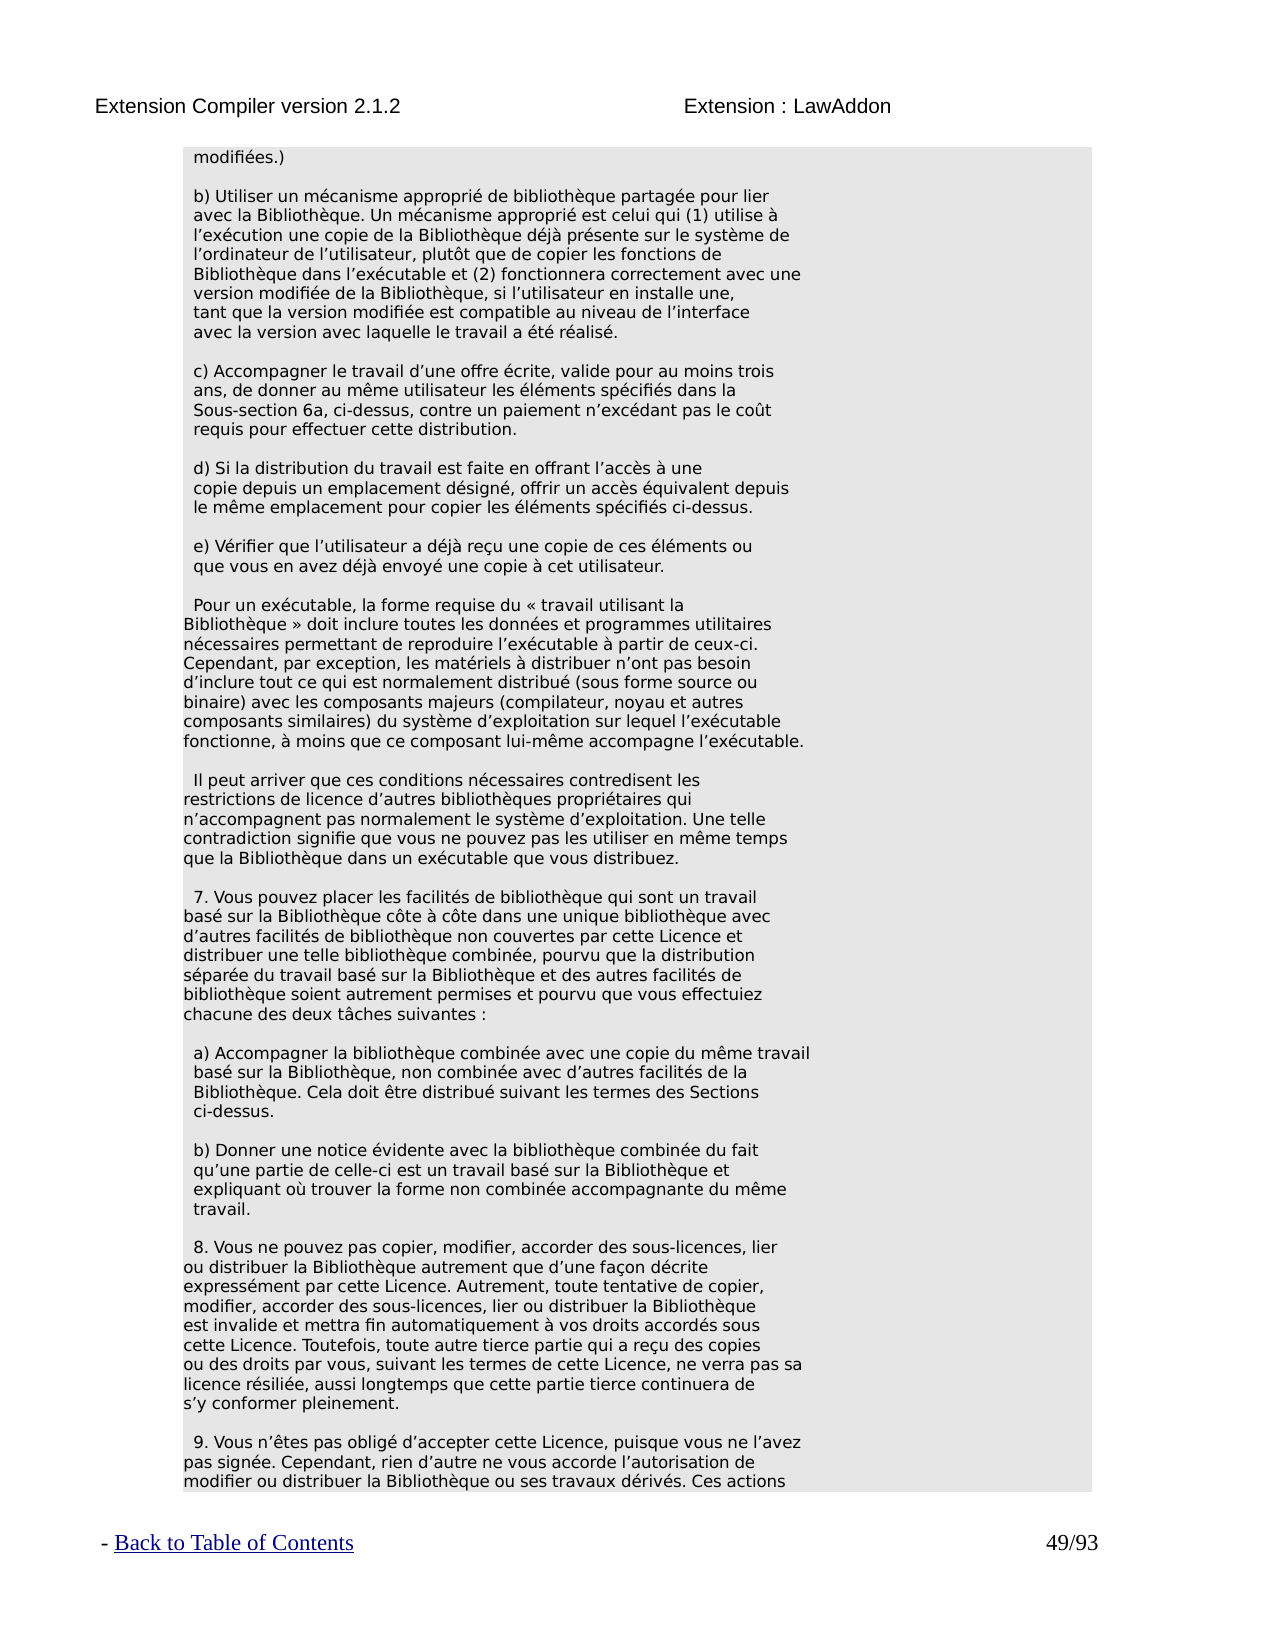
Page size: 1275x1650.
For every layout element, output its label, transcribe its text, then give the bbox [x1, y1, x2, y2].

text ou distribuer la Bibliothèque autrement que d’une façon décrite [183, 1258, 1092, 1277]
text Bibliothèque » doit inclure toutes les données et programmes utilitaires [183, 615, 1092, 634]
text Bibliothèque. Cela doit être distribué suivant les termes des Sections [183, 1082, 1092, 1102]
text que vous en avez déjà envoyé une copie à cet utilisateur. [183, 557, 1092, 576]
text distribuer une telle bibliothèque combinée, pourvu que la distribution [183, 946, 1092, 966]
text basé sur la Bibliothèque, non combinée avec d’autres facilités de la [183, 1063, 1092, 1082]
text n’accompagnent pas normalement le système d’exploitation. Une telle [183, 810, 1092, 829]
text d) Si la distribution du travail est faite en offrant l’accès à une [183, 459, 1092, 479]
text d’inclure tout ce qui est normalement distribué (sous forme source ou [183, 673, 1092, 693]
text modifier ou distribuer la Bibliothèque ou ses travaux dérivés. Ces actions [183, 1472, 1092, 1492]
text Bibliothèque dans l’exécutable et (2) fonctionnera correctement avec une [183, 264, 1092, 284]
text expliquant où trouver la forme non combinée accompagnante du même [183, 1180, 1092, 1199]
text avec la Bibliothèque. Un mécanisme approprié est celui qui (1) utilise à [183, 206, 1092, 225]
text c) Accompagner le travail d’une offre écrite, valide pour au moins trois [183, 362, 1092, 381]
text Cependant, par exception, les matériels à distribuer n’ont pas besoin [183, 654, 1092, 673]
text tant que la version modifiée est compatible au niveau de l’interface [183, 303, 1092, 323]
text version modifiée de la Bibliothèque, si l’utilisateur en installe une, [183, 284, 1092, 303]
text 7. Vous pouvez placer les facilités de bibliothèque qui sont un travail [183, 888, 1092, 907]
text fonctionne, à moins que ce composant lui-même accompagne l’exécutable. [183, 732, 1092, 751]
text modifiées.) [183, 147, 1092, 167]
text copie depuis un emplacement désigné, offrir un accès équivalent depuis [183, 479, 1092, 498]
text séparée du travail basé sur la Bibliothèque et des autres facilités de [183, 966, 1092, 985]
text e) Vérifier que l’utilisateur a déjà reçu une copie de ces éléments ou [183, 537, 1092, 557]
text expressément par cette Licence. Autrement, toute tentative de copier, [183, 1277, 1092, 1297]
text qu’une partie de celle-ci est un travail basé sur la Bibliothèque et [183, 1160, 1092, 1180]
text est invalide et mettra fin automatiquement à vos droits accordés sous [183, 1316, 1092, 1336]
text nécessaires permettant de reproduire l’exécutable à partir de ceux-ci. [183, 634, 1092, 654]
text ci-dessus. [183, 1102, 1092, 1121]
text Il peut arriver que ces conditions nécessaires contredisent les [183, 771, 1092, 790]
text Sous-section 6a, ci-dessus, contre un paiement n’excédant pas le coût [183, 401, 1092, 420]
text que la Bibliothèque dans un exécutable que vous distribuez. [183, 849, 1092, 868]
text chacune des deux tâches suivantes : [183, 1004, 1092, 1024]
text l’exécution une copie de la Bibliothèque déjà présente sur le système de [183, 225, 1092, 245]
text b) Utiliser un mécanisme approprié de bibliothèque partagée pour lier [183, 186, 1092, 206]
text pas signée. Cependant, rien d’autre ne vous accorde l’autorisation de [183, 1453, 1092, 1472]
text a) Accompagner la bibliothèque combinée avec une copie du même travail [183, 1043, 1092, 1063]
text cette Licence. Toutefois, toute autre tierce partie qui a reçu des copies [183, 1336, 1092, 1355]
text Pour un exécutable, la forme requise du « travail utilisant la [183, 596, 1092, 615]
text bibliothèque soient autrement permises et pourvu que vous effectuiez [183, 985, 1092, 1004]
text ou des droits par vous, suivant les termes de cette Licence, ne verra pas sa [183, 1355, 1092, 1375]
text b) Donner une notice évidente avec la bibliothèque combinée du fait [183, 1141, 1092, 1160]
text le même emplacement pour copier les éléments spécifiés ci-dessus. [183, 498, 1092, 518]
text ans, de donner au même utilisateur les éléments spécifiés dans la [183, 381, 1092, 401]
text l’ordinateur de l’utilisateur, plutôt que de copier les fonctions de [183, 245, 1092, 264]
text composants similaires) du système d’exploitation sur lequel l’exécutable [183, 712, 1092, 732]
text modifier, accorder des sous-licences, lier ou distribuer la Bibliothèque [183, 1297, 1092, 1316]
text s’y conformer pleinement. [183, 1394, 1092, 1414]
text restrictions de licence d’autres bibliothèques propriétaires qui [183, 790, 1092, 810]
text d’autres facilités de bibliothèque non couvertes par cette Licence et [183, 927, 1092, 946]
text contradiction signifie que vous ne pouvez pas les utiliser en même temps [183, 829, 1092, 849]
text licence résiliée, aussi longtemps que cette partie tierce continuera de [183, 1375, 1092, 1394]
text 8. Vous ne pouvez pas copier, modifier, accorder des sous-licences, lier [183, 1238, 1092, 1258]
text avec la version avec laquelle le travail a été réalisé. [183, 323, 1092, 342]
text requis pour effectuer cette distribution. [183, 420, 1092, 440]
text 9. Vous n’êtes pas obligé d’accepter cette Licence, puisque vous ne l’avez [183, 1433, 1092, 1453]
text travail. [183, 1199, 1092, 1219]
text binaire) avec les composants majeurs (compilateur, noyau et autres [183, 693, 1092, 712]
text basé sur la Bibliothèque côte à côte dans une unique bibliothèque avec [183, 907, 1092, 927]
